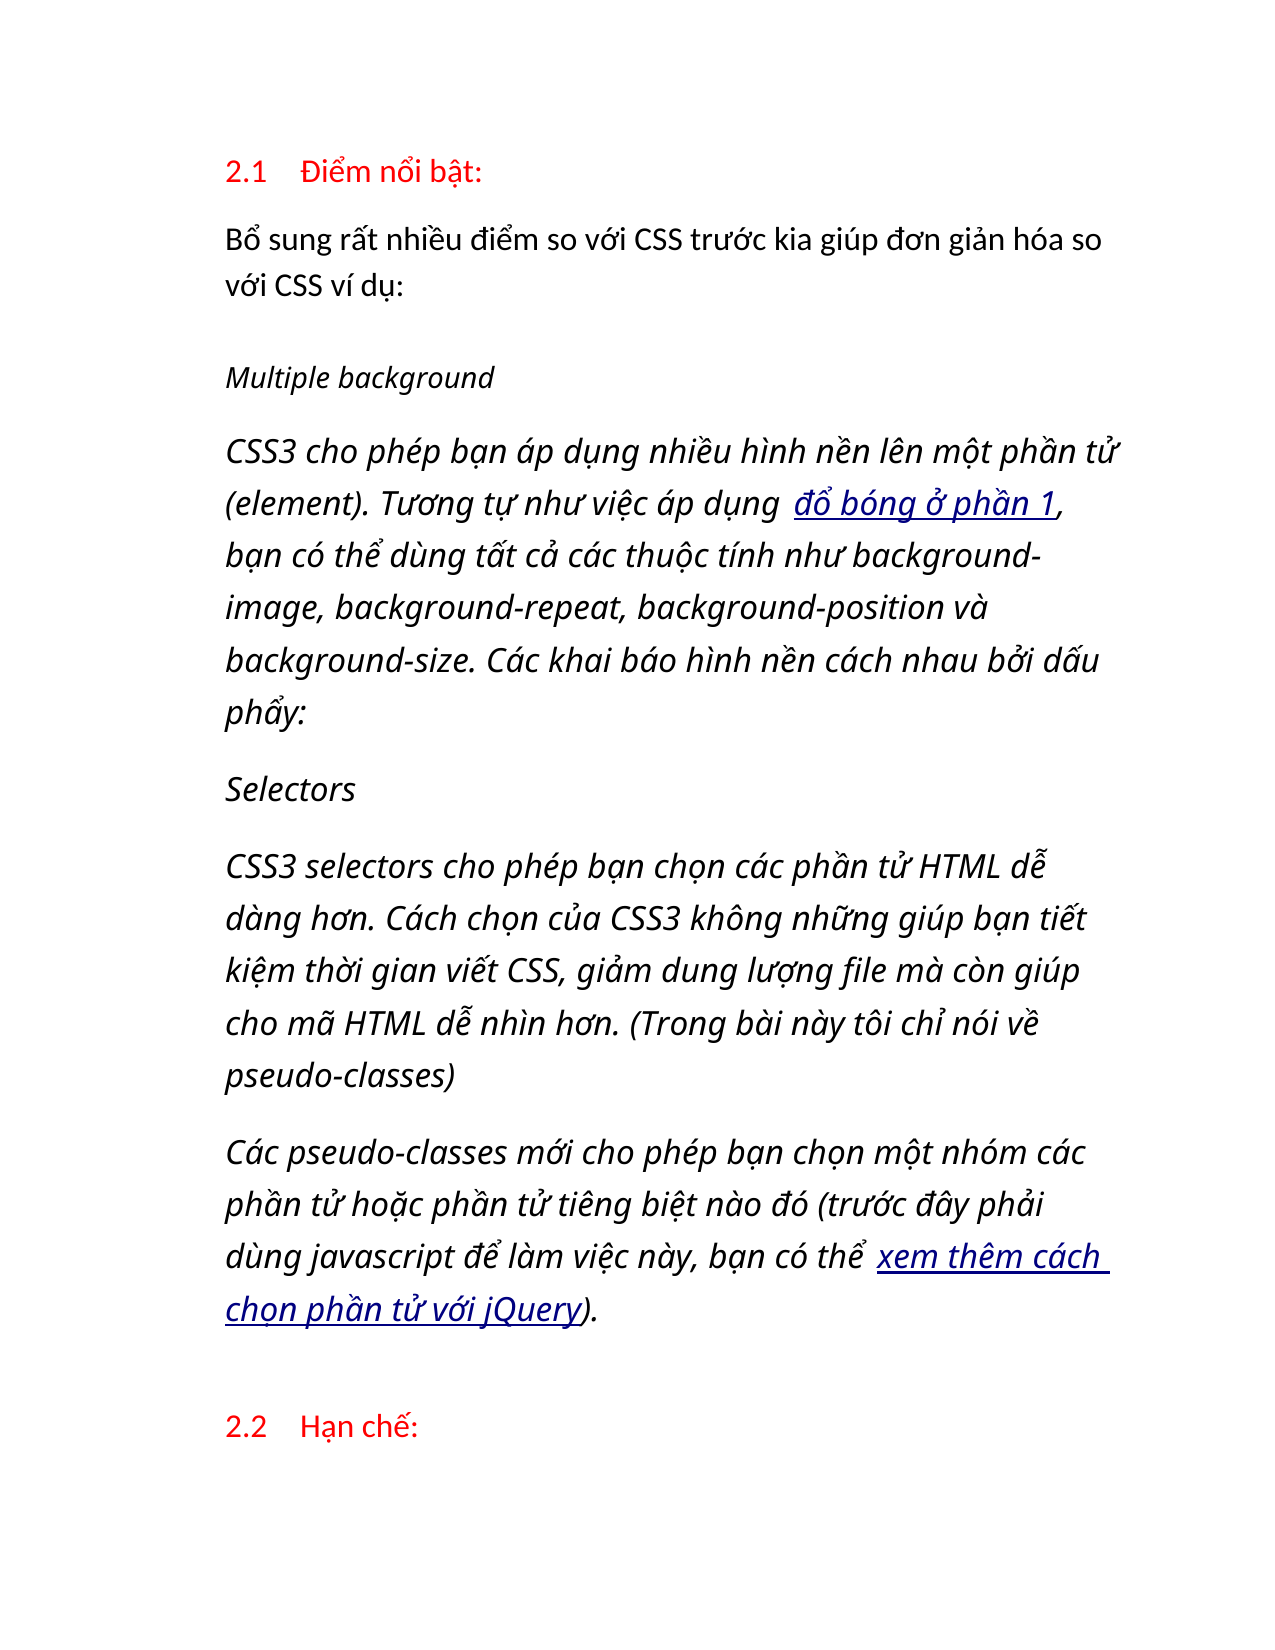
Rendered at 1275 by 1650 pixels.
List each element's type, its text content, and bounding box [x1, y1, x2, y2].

subtitle CSS3 selectors cho phép bạn chọn các phần tử HTML dễ dàng hơn. Cách chọn của CSS3 không những giúp bạn tiết kiệm thời gian viết CSS, giảm dung lượng file mà còn giúp cho mã HTML dễ nhìn hơn. (Trong bài này tôi chỉ nói về pseudo-classes) [225, 843, 1125, 1097]
list Hạn chế: [225, 1405, 1125, 1446]
subtitle Multiple background [150, 357, 1125, 397]
subtitle Selectors [150, 766, 1125, 811]
subtitle Các pseudo-classes mới cho phép bạn chọn một nhóm các phần tử hoặc phần tử tiêng biệt nào đó (trước đây phải dùng javascript để làm việc này, bạn có thể xem thêm cách chọn phần tử với jQuery). [225, 1129, 1125, 1331]
text Bổ sung rất nhiều điểm so với CSS trước kia giúp đơn giản hóa so với CSS ví dụ: [225, 218, 1125, 305]
list Điểm nổi bật: [225, 150, 1125, 191]
subtitle CSS3 cho phép bạn áp dụng nhiều hình nền lên một phần tử (element). Tương tự như việc áp dụng đổ bóng ở phần 1, bạn có thể dùng tất cả các thuộc tính như background-image, background-repeat, background-position và background-size. Các khai báo hình nền cách nhau bởi dấu phẩy: [225, 428, 1125, 734]
